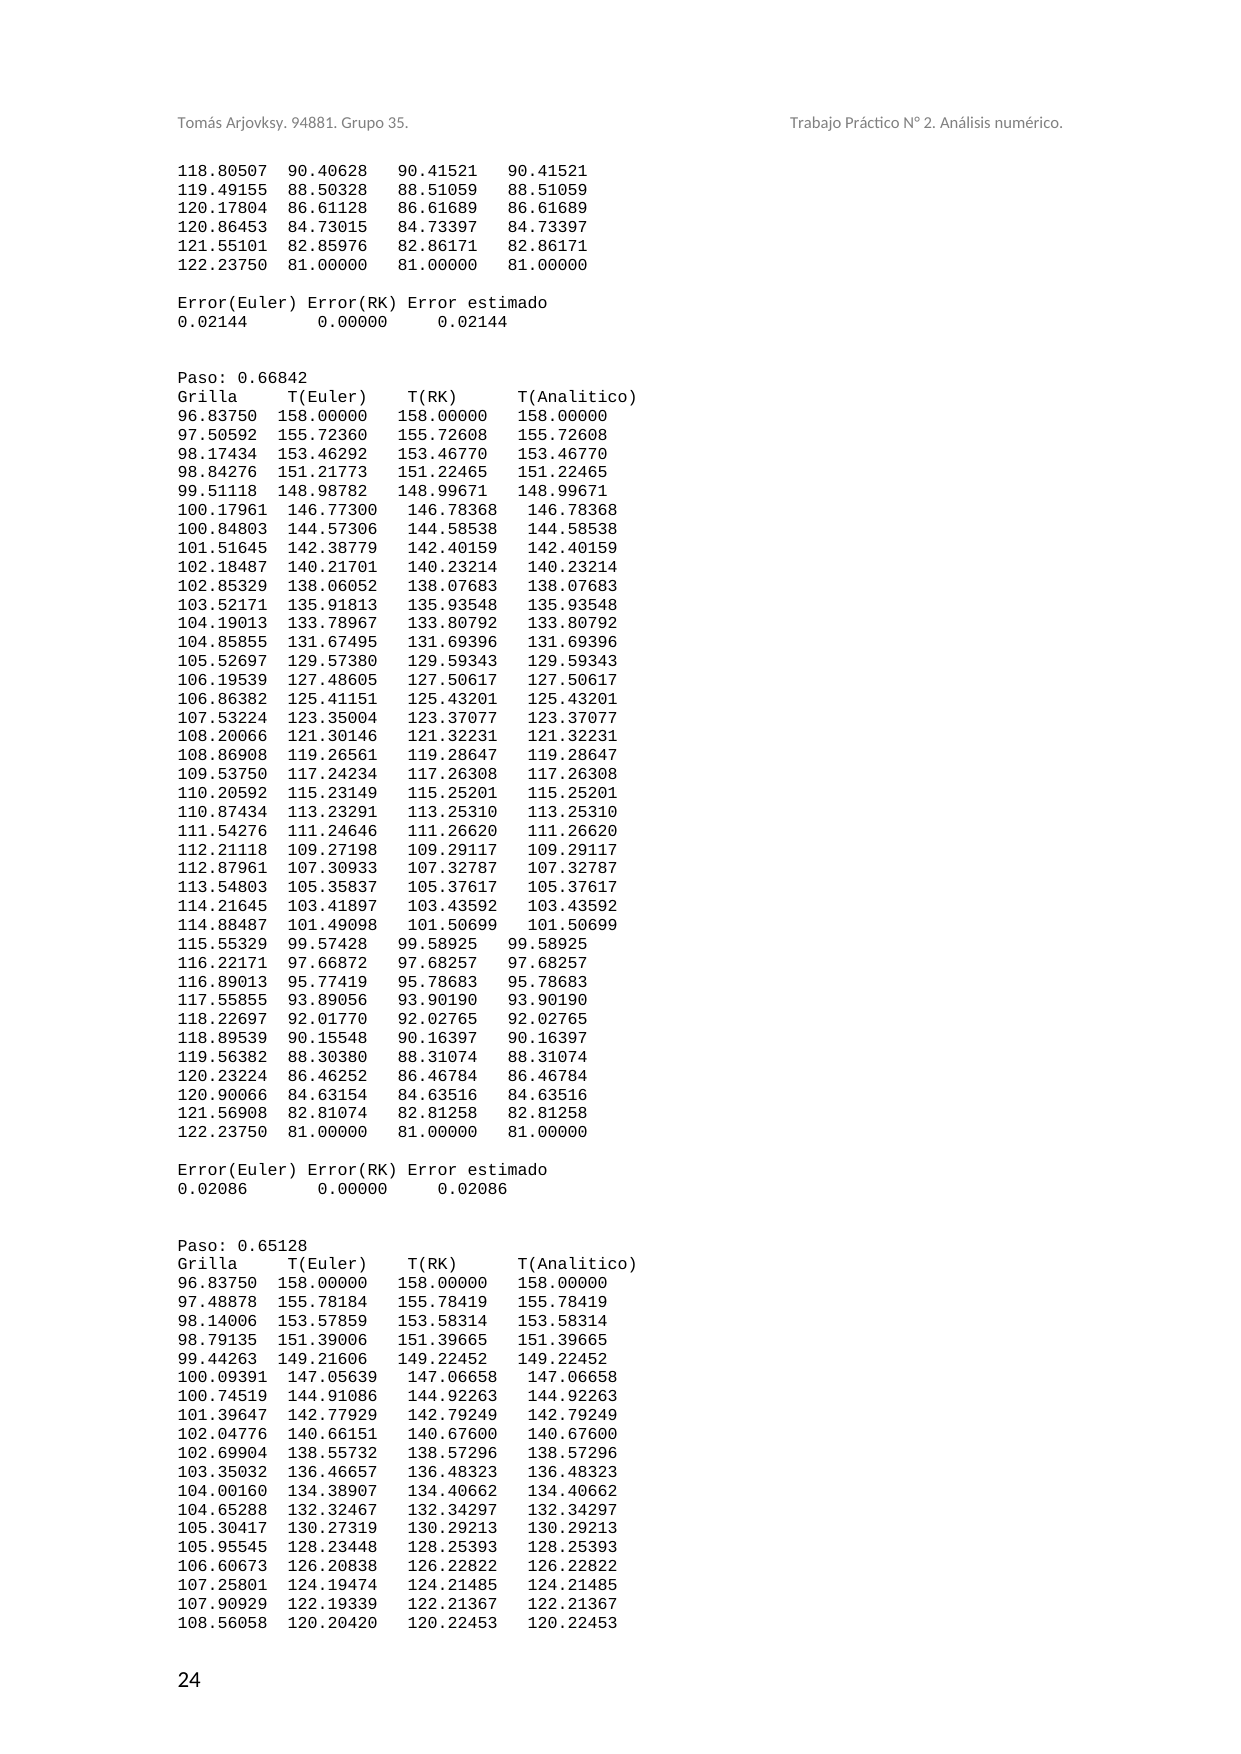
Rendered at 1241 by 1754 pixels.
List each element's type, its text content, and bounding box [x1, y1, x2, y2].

text 98.17434 153.46292 153.46770 153.46770 [177, 445, 1063, 464]
text 100.17961 146.77300 146.78368 146.78368 [177, 502, 1063, 521]
text Grilla T(Euler) T(RK) T(Analitico) [177, 389, 1063, 407]
text 119.49155 88.50328 88.51059 88.51059 [177, 181, 1063, 200]
text 98.84276 151.21773 151.22465 151.22465 [177, 464, 1063, 483]
text 104.85855 131.67495 131.69396 131.69396 [177, 634, 1063, 653]
text 100.84803 144.57306 144.58538 144.58538 [177, 521, 1063, 539]
text 121.55101 82.85976 82.86171 82.86171 [177, 238, 1063, 257]
text 96.83750 158.00000 158.00000 158.00000 [177, 1275, 1063, 1294]
text 97.48878 155.78184 155.78419 155.78419 [177, 1294, 1063, 1312]
text 108.56058 120.20420 120.22453 120.22453 [177, 1614, 1063, 1633]
text 103.52171 135.91813 135.93548 135.93548 [177, 596, 1063, 615]
text 102.69904 138.55732 138.57296 138.57296 [177, 1444, 1063, 1463]
text 105.52697 129.57380 129.59343 129.59343 [177, 653, 1063, 671]
text 120.17804 86.61128 86.61689 86.61689 [177, 200, 1063, 219]
text 110.20592 115.23149 115.25201 115.25201 [177, 784, 1063, 803]
text 102.85329 138.06052 138.07683 138.07683 [177, 577, 1063, 596]
text 106.19539 127.48605 127.50617 127.50617 [177, 671, 1063, 690]
text 118.80507 90.40628 90.41521 90.41521 [177, 162, 1063, 181]
text 97.50592 155.72360 155.72608 155.72608 [177, 426, 1063, 445]
text 99.51118 148.98782 148.99671 148.99671 [177, 483, 1063, 502]
text 111.54276 111.24646 111.26620 111.26620 [177, 822, 1063, 841]
text 114.88487 101.49098 101.50699 101.50699 [177, 917, 1063, 935]
text 101.51645 142.38779 142.40159 142.40159 [177, 539, 1063, 558]
text 99.44263 149.21606 149.22452 149.22452 [177, 1350, 1063, 1369]
text 107.53224 123.35004 123.37077 123.37077 [177, 709, 1063, 728]
text 116.89013 95.77419 95.78683 95.78683 [177, 973, 1063, 992]
text 109.53750 117.24234 117.26308 117.26308 [177, 766, 1063, 784]
text Paso: 0.66842 [177, 370, 1063, 389]
text 104.19013 133.78967 133.80792 133.80792 [177, 615, 1063, 634]
text 104.65288 132.32467 132.34297 132.34297 [177, 1501, 1063, 1520]
text 112.21118 109.27198 109.29117 109.29117 [177, 841, 1063, 860]
text 102.18487 140.21701 140.23214 140.23214 [177, 558, 1063, 577]
text 98.79135 151.39006 151.39665 151.39665 [177, 1331, 1063, 1350]
text 114.21645 103.41897 103.43592 103.43592 [177, 898, 1063, 917]
text 112.87961 107.30933 107.32787 107.32787 [177, 860, 1063, 879]
text 120.23224 86.46252 86.46784 86.46784 [177, 1067, 1063, 1086]
text 103.35032 136.46657 136.48323 136.48323 [177, 1463, 1063, 1482]
text 118.22697 92.01770 92.02765 92.02765 [177, 1011, 1063, 1030]
text 105.95545 128.23448 128.25393 128.25393 [177, 1539, 1063, 1558]
text 0.02144 0.00000 0.02144 [177, 313, 1063, 332]
text 116.22171 97.66872 97.68257 97.68257 [177, 954, 1063, 973]
text 115.55329 99.57428 99.58925 99.58925 [177, 935, 1063, 954]
text 107.90929 122.19339 122.21367 122.21367 [177, 1595, 1063, 1614]
text 121.56908 82.81074 82.81258 82.81258 [177, 1105, 1063, 1124]
text Grilla T(Euler) T(RK) T(Analitico) [177, 1256, 1063, 1275]
text 104.00160 134.38907 134.40662 134.40662 [177, 1482, 1063, 1501]
text Error(Euler) Error(RK) Error estimado [177, 294, 1063, 313]
text 100.09391 147.05639 147.06658 147.06658 [177, 1369, 1063, 1388]
text 117.55855 93.89056 93.90190 93.90190 [177, 992, 1063, 1011]
text 120.90066 84.63154 84.63516 84.63516 [177, 1086, 1063, 1105]
text 101.39647 142.77929 142.79249 142.79249 [177, 1407, 1063, 1426]
text 108.86908 119.26561 119.28647 119.28647 [177, 747, 1063, 766]
text Paso: 0.65128 [177, 1237, 1063, 1256]
text 100.74519 144.91086 144.92263 144.92263 [177, 1388, 1063, 1407]
text 107.25801 124.19474 124.21485 124.21485 [177, 1576, 1063, 1595]
text 122.23750 81.00000 81.00000 81.00000 [177, 1124, 1063, 1143]
text 96.83750 158.00000 158.00000 158.00000 [177, 407, 1063, 426]
text 105.30417 130.27319 130.29213 130.29213 [177, 1520, 1063, 1539]
text 120.86453 84.73015 84.73397 84.73397 [177, 219, 1063, 238]
text 119.56382 88.30380 88.31074 88.31074 [177, 1048, 1063, 1067]
text Error(Euler) Error(RK) Error estimado [177, 1162, 1063, 1181]
text 106.86382 125.41151 125.43201 125.43201 [177, 690, 1063, 709]
text 98.14006 153.57859 153.58314 153.58314 [177, 1312, 1063, 1331]
text 122.23750 81.00000 81.00000 81.00000 [177, 257, 1063, 276]
text 108.20066 121.30146 121.32231 121.32231 [177, 728, 1063, 747]
text 110.87434 113.23291 113.25310 113.25310 [177, 803, 1063, 822]
text 113.54803 105.35837 105.37617 105.37617 [177, 879, 1063, 898]
text 0.02086 0.00000 0.02086 [177, 1181, 1063, 1199]
text 106.60673 126.20838 126.22822 126.22822 [177, 1558, 1063, 1576]
text 102.04776 140.66151 140.67600 140.67600 [177, 1426, 1063, 1444]
text 118.89539 90.15548 90.16397 90.16397 [177, 1030, 1063, 1048]
